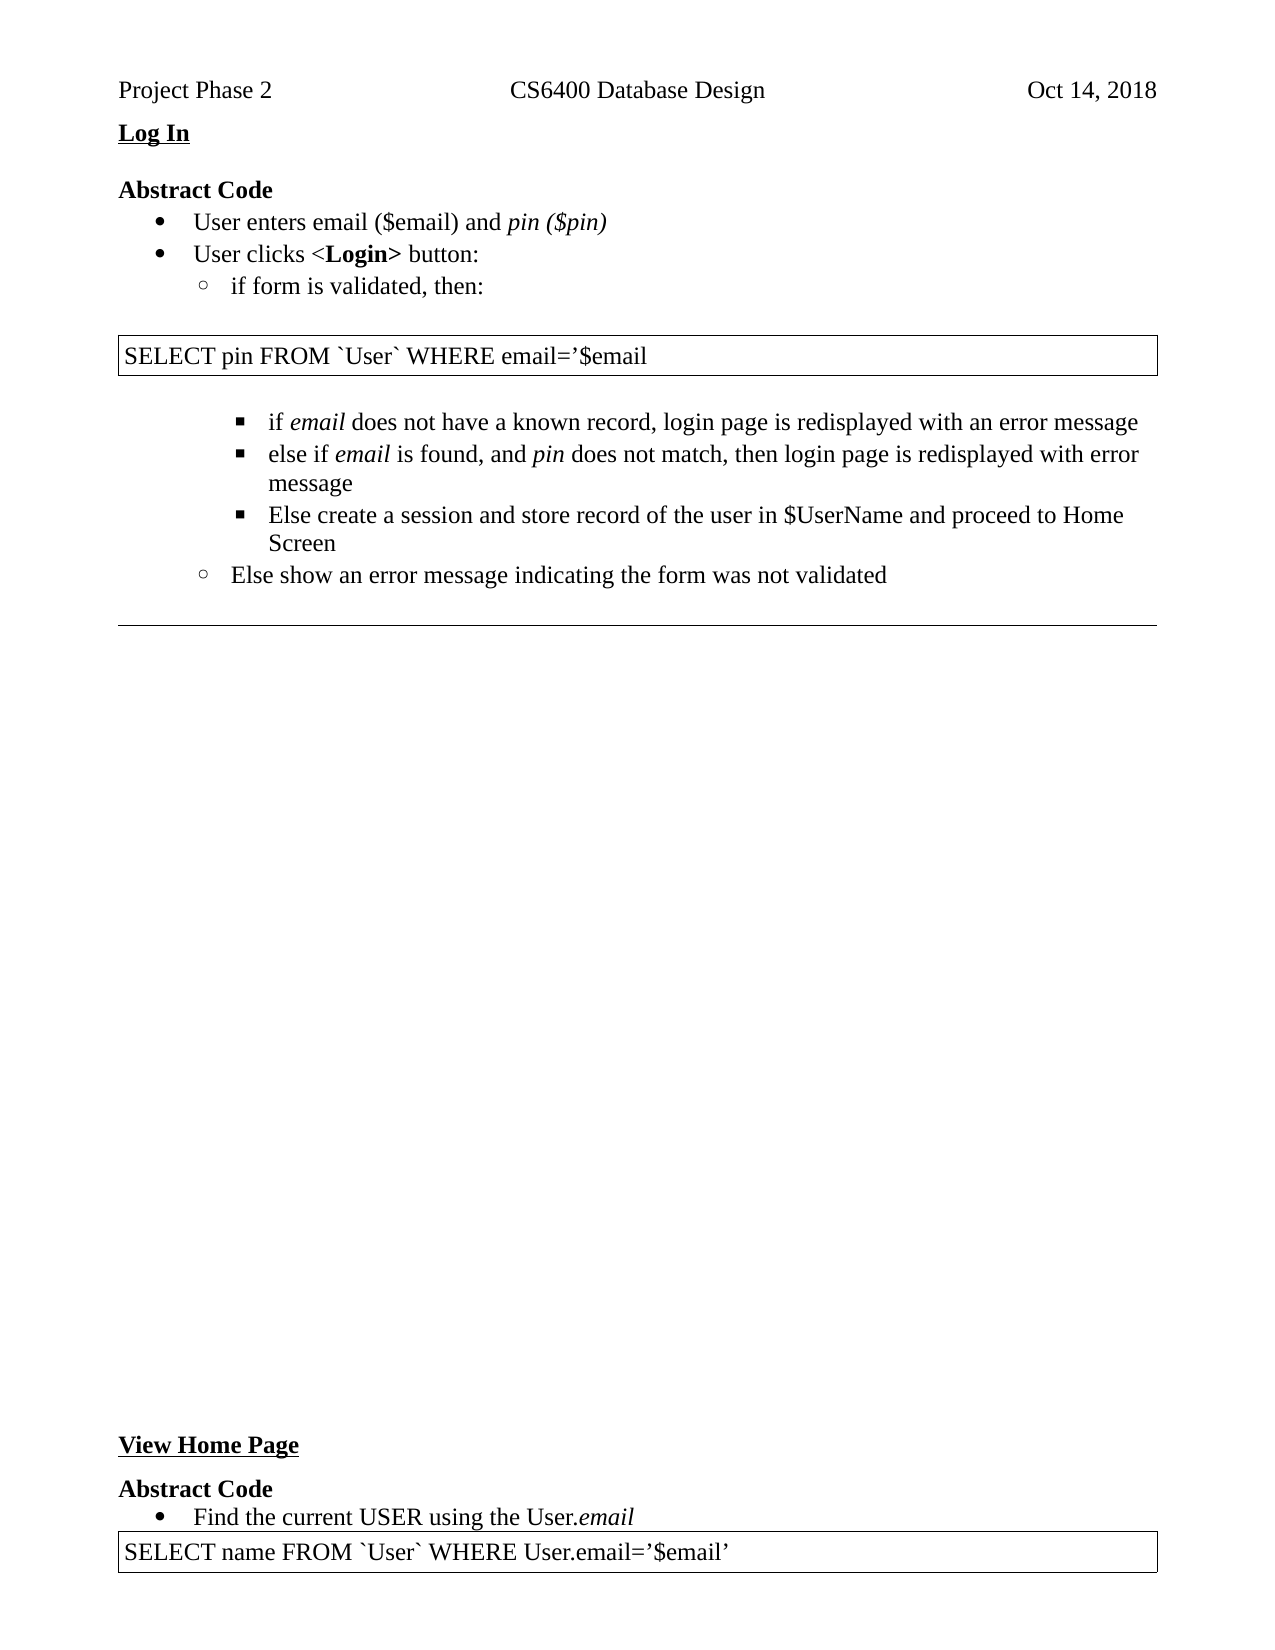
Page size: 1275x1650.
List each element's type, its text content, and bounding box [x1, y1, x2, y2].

table_header SELECT pin FROM `User` WHERE email=’$email [119, 336, 1157, 375]
list User enters email ($email) and pin ($pin) [156, 207, 1157, 236]
text View Home Page [118, 1431, 1157, 1459]
list Else show an error message indicating the form was not validated [193, 560, 1157, 589]
text Abstract Code [118, 1474, 1157, 1502]
list if form is validated, then: [193, 271, 1157, 300]
list if email does not have a known record, login page is redisplayed with an error message [231, 407, 1157, 436]
text Abstract Code [118, 176, 1157, 204]
list Else create a session and store record of the user in $UserName and proceed to Home Screen [231, 500, 1157, 557]
list else if email is found, and pin does not match, then login page is redisplayed with error message [231, 439, 1157, 497]
list Find the current USER using the User.email [156, 1502, 1157, 1531]
list User clicks <Login> button: [156, 239, 1157, 268]
text Log In [118, 118, 1157, 147]
table_header SELECT name FROM `User` WHERE User.email=’$email’ [119, 1532, 1157, 1572]
